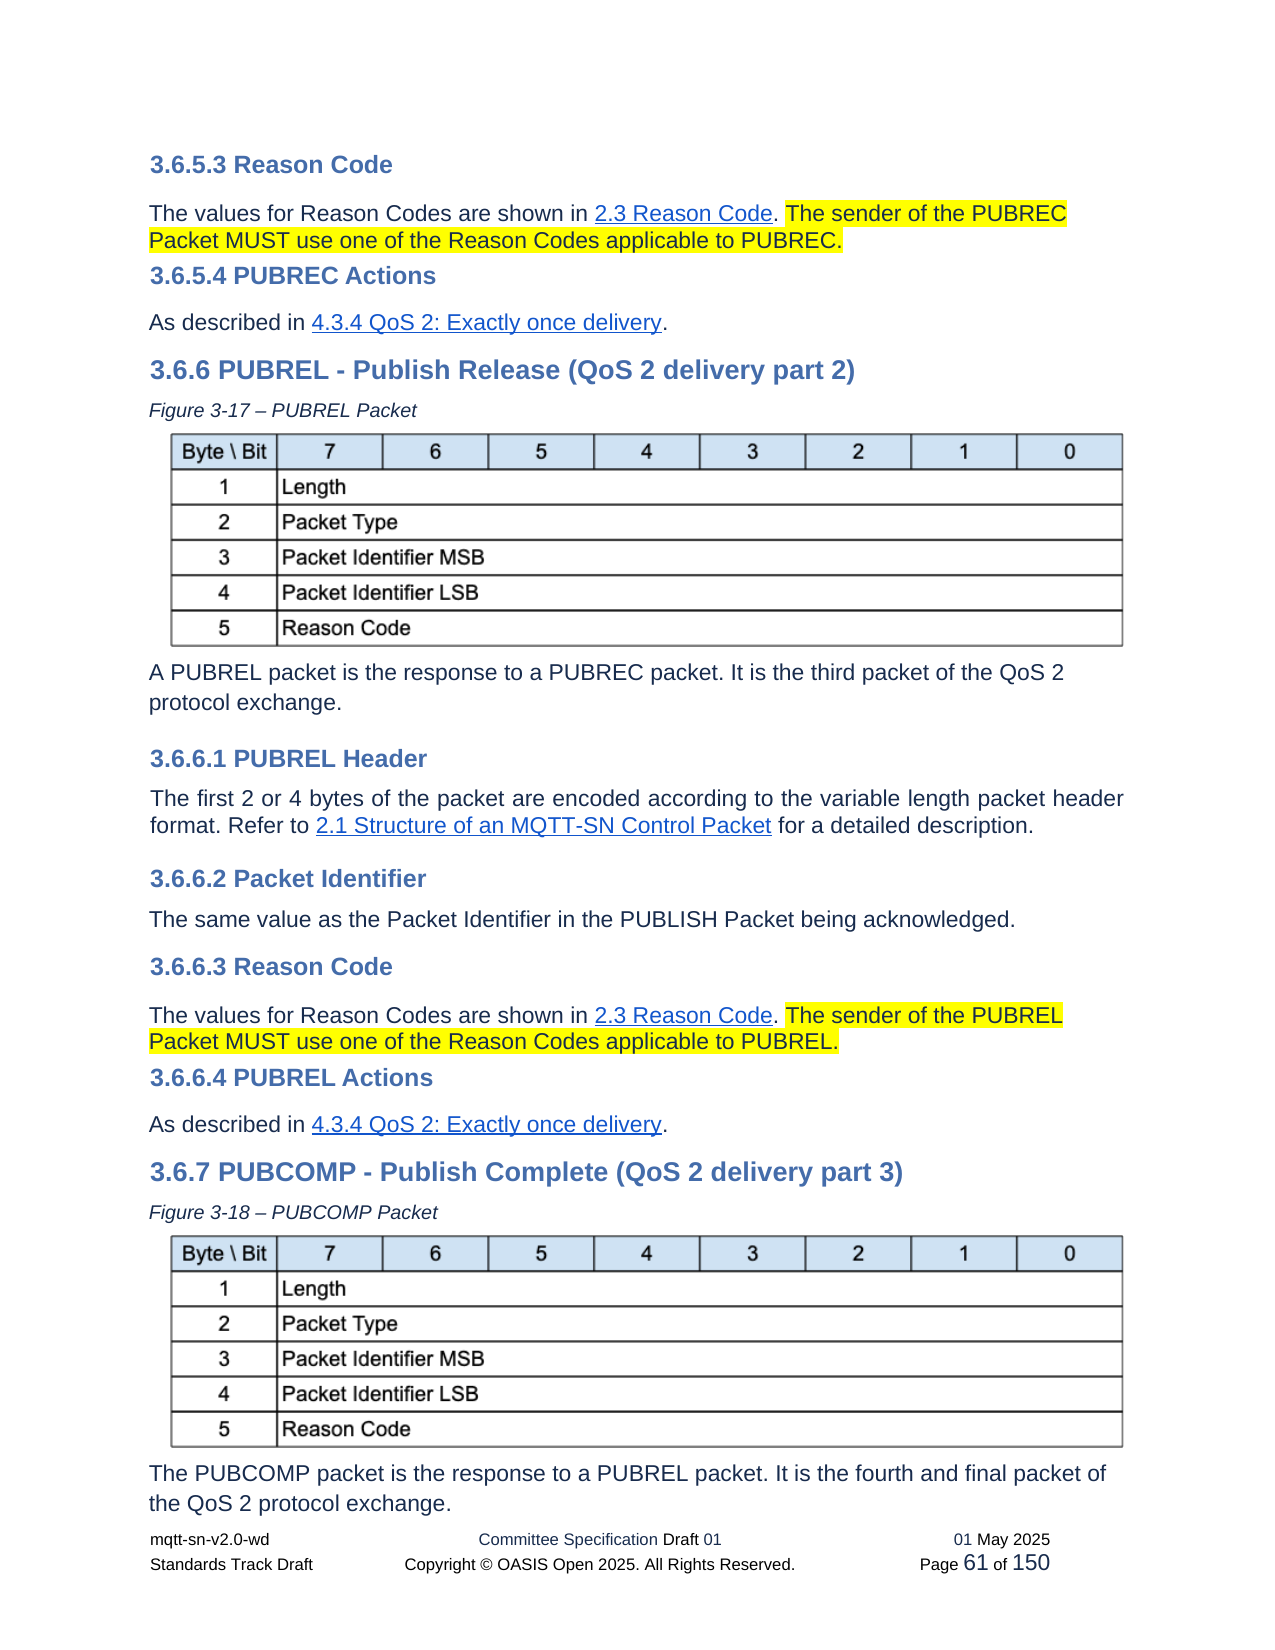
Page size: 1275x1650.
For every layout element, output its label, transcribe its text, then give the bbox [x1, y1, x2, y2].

text Figure 3-17 – PUBREL Packet [148, 399, 1124, 422]
subtitle 3.6.6.2 Packet Identifier [150, 864, 1124, 893]
text The values for Reason Codes are shown in 2.3 Reason Code. The sender of the PUBREC Packet MUST use one of the Reason Codes applicable to PUBREC. [148, 200, 1124, 253]
subtitle 3.6.7 PUBCOMP - Publish Complete (QoS 2 delivery part 3) [150, 1156, 1124, 1187]
text The PUBCOMP packet is the response to a PUBREL packet. It is the fourth and final packet of the QoS 2 protocol exchange. [148, 1460, 1124, 1517]
text The first 2 or 4 bytes of the packet are encoded according to the variable length packet header format. Refer to 2.1 Structure of an MQTT-SN Control Packet for a detailed description. [150, 785, 1124, 838]
text Figure 3-18 – PUBCOMP Packet [148, 1201, 1124, 1224]
picture [148, 1235, 1124, 1448]
text The values for Reason Codes are shown in 2.3 Reason Code. The sender of the PUBREL Packet MUST use one of the Reason Codes applicable to PUBREL. [148, 1002, 1124, 1054]
subtitle 3.6.5.3 Reason Code [150, 150, 1124, 179]
text A PUBREL packet is the response to a PUBREC packet. It is the third packet of the QoS 2 protocol exchange. [148, 658, 1124, 715]
picture [148, 433, 1124, 647]
text As described in 4.3.4 QoS 2: Exactly once delivery. [148, 309, 1124, 335]
subtitle 3.6.6.3 Reason Code [150, 952, 1124, 980]
subtitle 3.6.6 PUBREL - Publish Release (QoS 2 delivery part 2) [150, 354, 1124, 386]
text As described in 4.3.4 QoS 2: Exactly once delivery. [148, 1111, 1124, 1137]
subtitle 3.6.6.1 PUBREL Header [150, 744, 1124, 773]
text The same value as the Packet Identifier in the PUBLISH Packet being acknowledged. [148, 906, 1124, 932]
subtitle 3.6.6.4 PUBREL Actions [150, 1063, 1124, 1092]
subtitle 3.6.5.4 PUBREC Actions [150, 261, 1124, 290]
